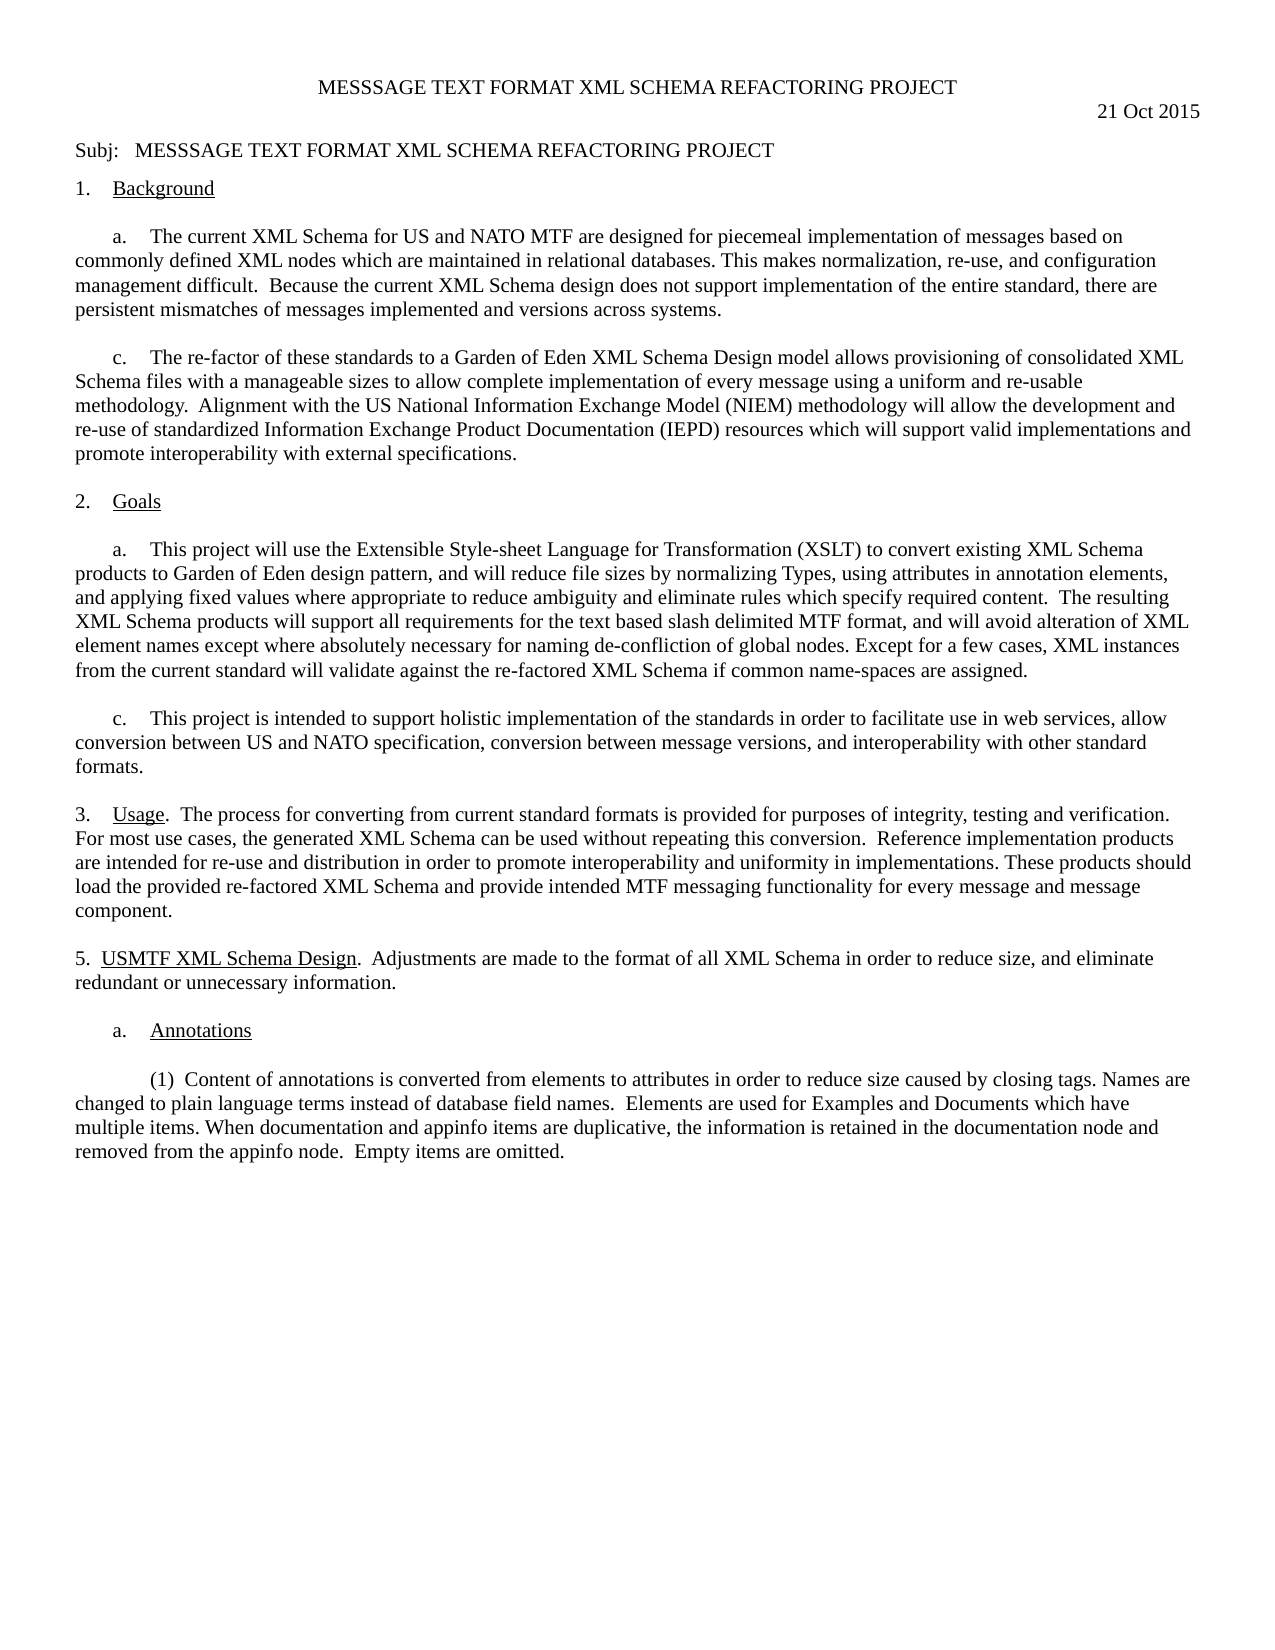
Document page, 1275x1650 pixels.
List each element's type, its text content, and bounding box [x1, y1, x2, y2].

text c. This project is intended to support holistic implementation of the standards in order to facilitate use in web services, allow conversion between US and NATO specification, conversion between message versions, and interoperability with other standard formats. [75, 706, 1200, 778]
text a. The current XML Schema for US and NATO MTF are designed for piecemeal implementation of messages based on commonly defined XML nodes which are maintained in relational databases. This makes normalization, re-use, and configuration management difficult. Because the current XML Schema design does not support implementation of the entire standard, there are persistent mismatches of messages implemented and versions across systems. [75, 224, 1200, 321]
text 3. Usage. The process for converting from current standard formats is provided for purposes of integrity, testing and verification. For most use cases, the generated XML Schema can be used without repeating this conversion. Reference implementation products are intended for re-use and distribution in order to promote interoperability and uniformity in implementations. These products should load the provided re-factored XML Schema and provide intended MTF messaging functionality for every message and message component. [75, 802, 1200, 922]
text Subj: MESSSAGE TEXT FORMAT XML SCHEMA REFACTORING PROJECT [75, 138, 1200, 162]
text 5. USMTF XML Schema Design. Adjustments are made to the format of all XML Schema in order to reduce size, and eliminate redundant or unnecessary information. [75, 946, 1200, 994]
text (1) Content of annotations is converted from elements to attributes in order to reduce size caused by closing tags. Names are changed to plain language terms instead of database field names. Elements are used for Examples and Documents which have multiple items. When documentation and appinfo items are duplicative, the information is retained in the documentation node and removed from the appinfo node. Empty items are omitted. [75, 1067, 1200, 1163]
text a. This project will use the Extensible Style-sheet Language for Transformation (XSLT) to convert existing XML Schema products to Garden of Eden design pattern, and will reduce file sizes by normalizing Types, using attributes in annotation elements, and applying fixed values where appropriate to reduce ambiguity and eliminate rules which specify required content. The resulting XML Schema products will support all requirements for the text based slash delimited MTF format, and will avoid alteration of XML element names except where absolutely necessary for naming de-confliction of global nodes. Except for a few cases, XML instances from the current standard will validate against the re-factored XML Schema if common name-spaces are assigned. [75, 537, 1200, 682]
text 1. Background [75, 176, 1200, 200]
text 21 Oct 2015 [75, 99, 1200, 123]
text a. Annotations [75, 1018, 1200, 1042]
text 2. Goals [75, 489, 1200, 513]
text c. The re-factor of these standards to a Garden of Eden XML Schema Design model allows provisioning of consolidated XML Schema files with a manageable sizes to allow complete implementation of every message using a uniform and re-usable methodology. Alignment with the US National Information Exchange Model (NIEM) methodology will allow the development and re-use of standardized Information Exchange Product Documentation (IEPD) resources which will support valid implementations and promote interoperability with external specifications. [75, 345, 1200, 465]
